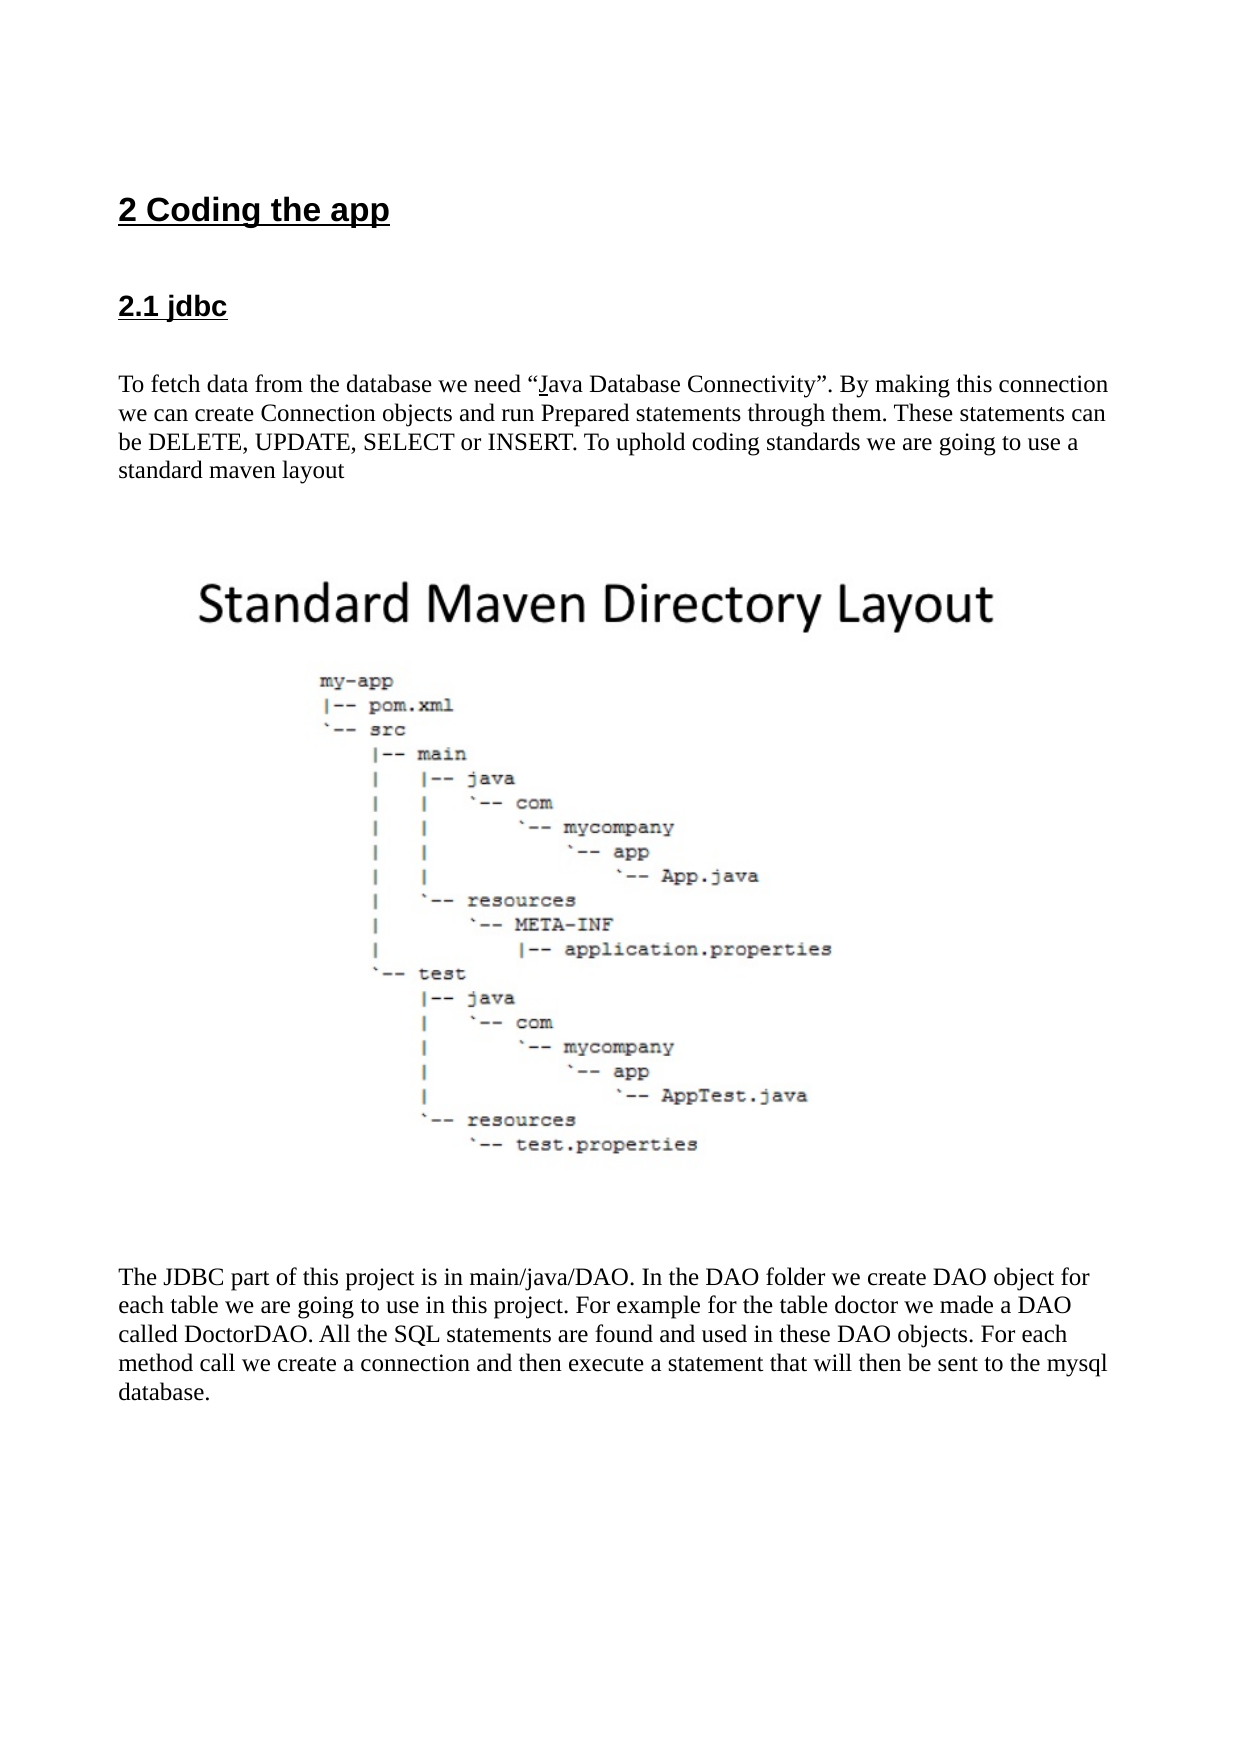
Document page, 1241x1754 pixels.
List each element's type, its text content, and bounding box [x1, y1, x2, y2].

subtitle 2 Coding the app [118, 190, 1122, 229]
picture [116, 514, 1075, 1234]
text To fetch data from the database we need “Java Database Connectivity”. By making this connection we can create Connection objects and run Prepared statements through them. These statements can be DELETE, UPDATE, SELECT or INSERT. To uphold coding standards we are going to use a standard maven layout [118, 369, 1122, 484]
subtitle 2.1 jdbc [118, 289, 1122, 323]
text The JDBC part of this project is in main/java/DAO. In the DAO folder we create DAO object for each table we are going to use in this project. For example for the table doctor we made a DAO called DoctorDAO. All the SQL statements are found and used in these DAO objects. For each method call we create a connection and then execute a statement that will then be sent to the mysql database. [118, 1262, 1122, 1406]
